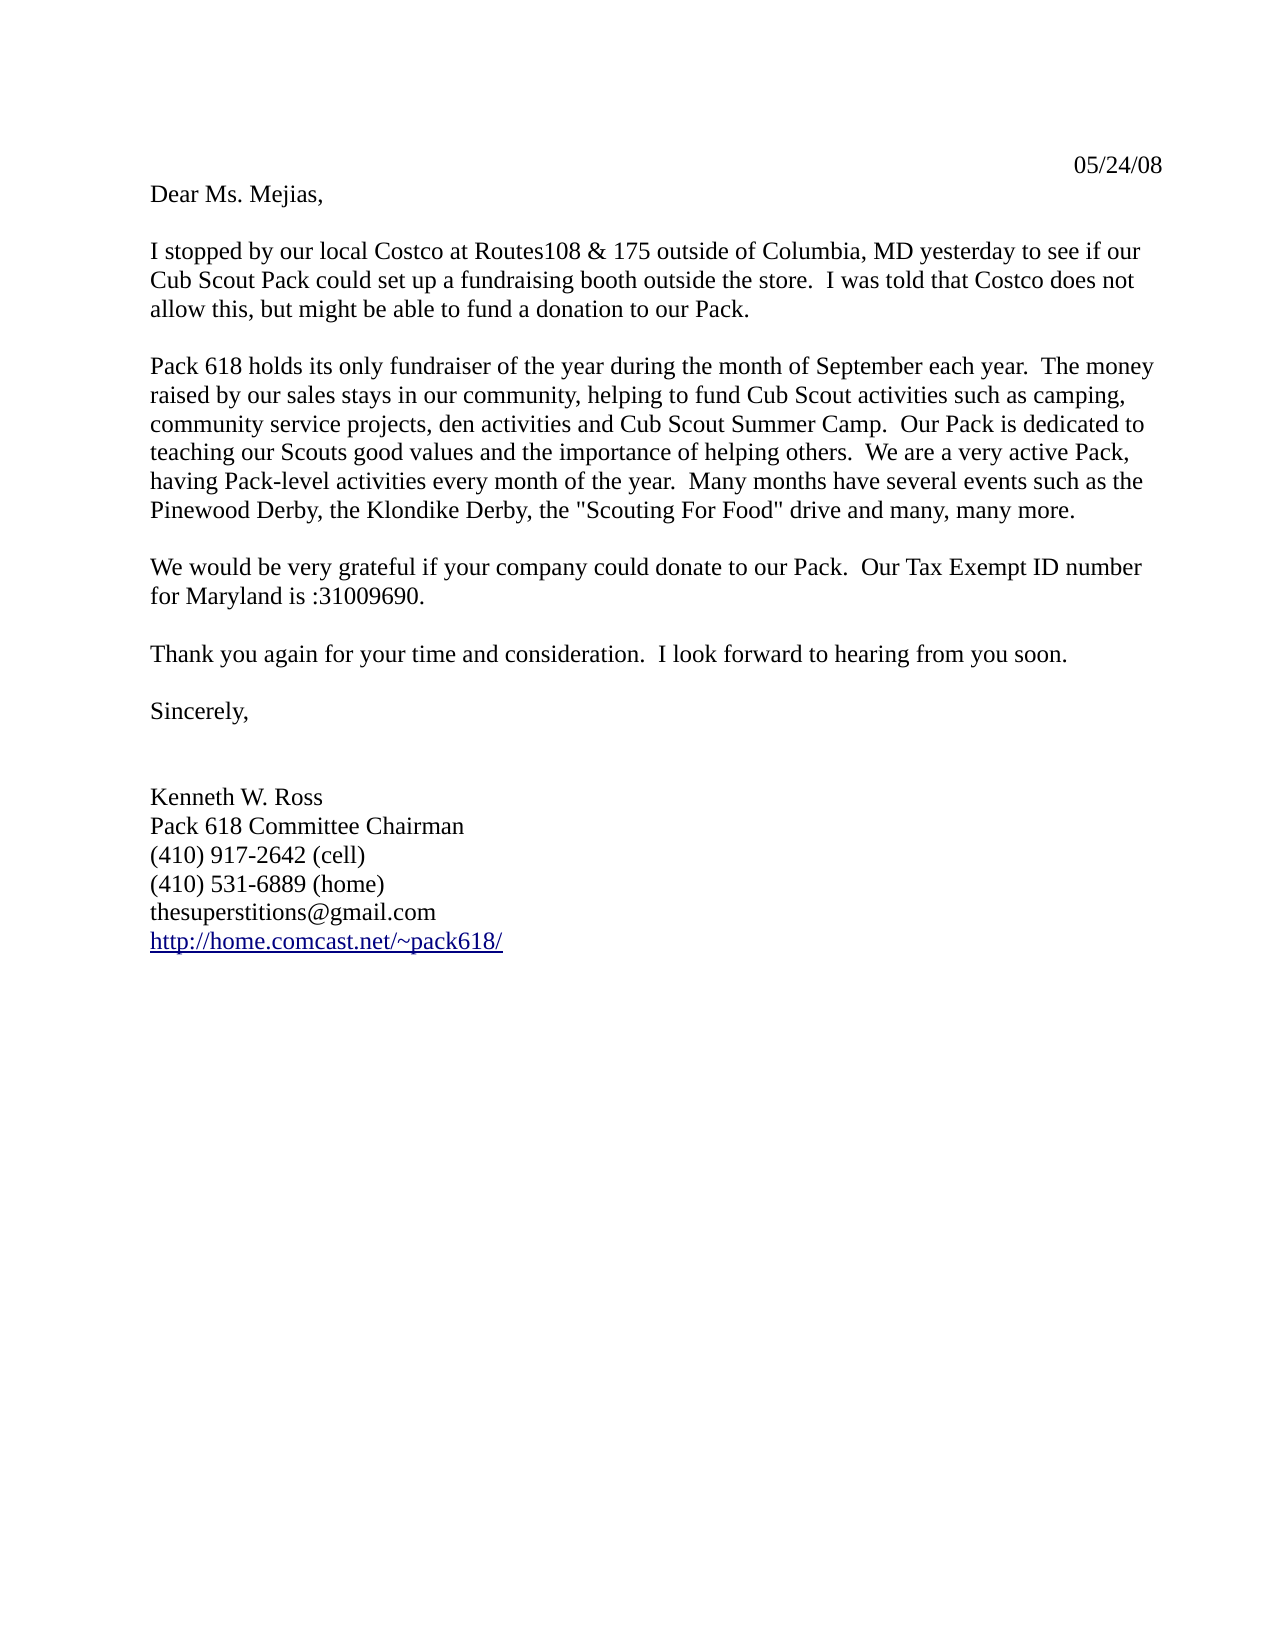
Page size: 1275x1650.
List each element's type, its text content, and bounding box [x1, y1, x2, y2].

text 05/24/08 [150, 150, 1162, 179]
text (410) 917-2642 (cell) [150, 840, 1162, 869]
text (410) 531-6889 (home) [150, 869, 1162, 897]
text Dear Ms. Mejias, I stopped by our local Costco at Routes108 & 175 outside of Columbia, MD yesterday to see if our Cub Scout Pack could set up a fundraising booth outside the store. I was told that Costco does not allow this, but might be able to fund a donation to our Pack. [150, 179, 1162, 322]
text Kenneth W. Ross Pack 618 Committee Chairman [150, 754, 1162, 840]
text thesuperstitions@gmail.com http://home.comcast.net/~pack618/ [150, 897, 1162, 955]
text Pack 618 holds its only fundraiser of the year during the month of September each year. The money raised by our sales stays in our community, helping to fund Cub Scout activities such as camping, community service projects, den activities and Cub Scout Summer Camp. Our Pack is dedicated to teaching our Scouts good values and the importance of helping others. We are a very active Pack, having Pack-level activities every month of the year. Many months have several events such as the Pinewood Derby, the Klondike Derby, the "Scouting For Food" drive and many, many more. We would be very grateful if your company could donate to our Pack. Our Tax Exempt ID number for Maryland is :31009690. Thank you again for your time and consideration. I look forward to hearing from you soon. Sincerely, [150, 351, 1162, 754]
